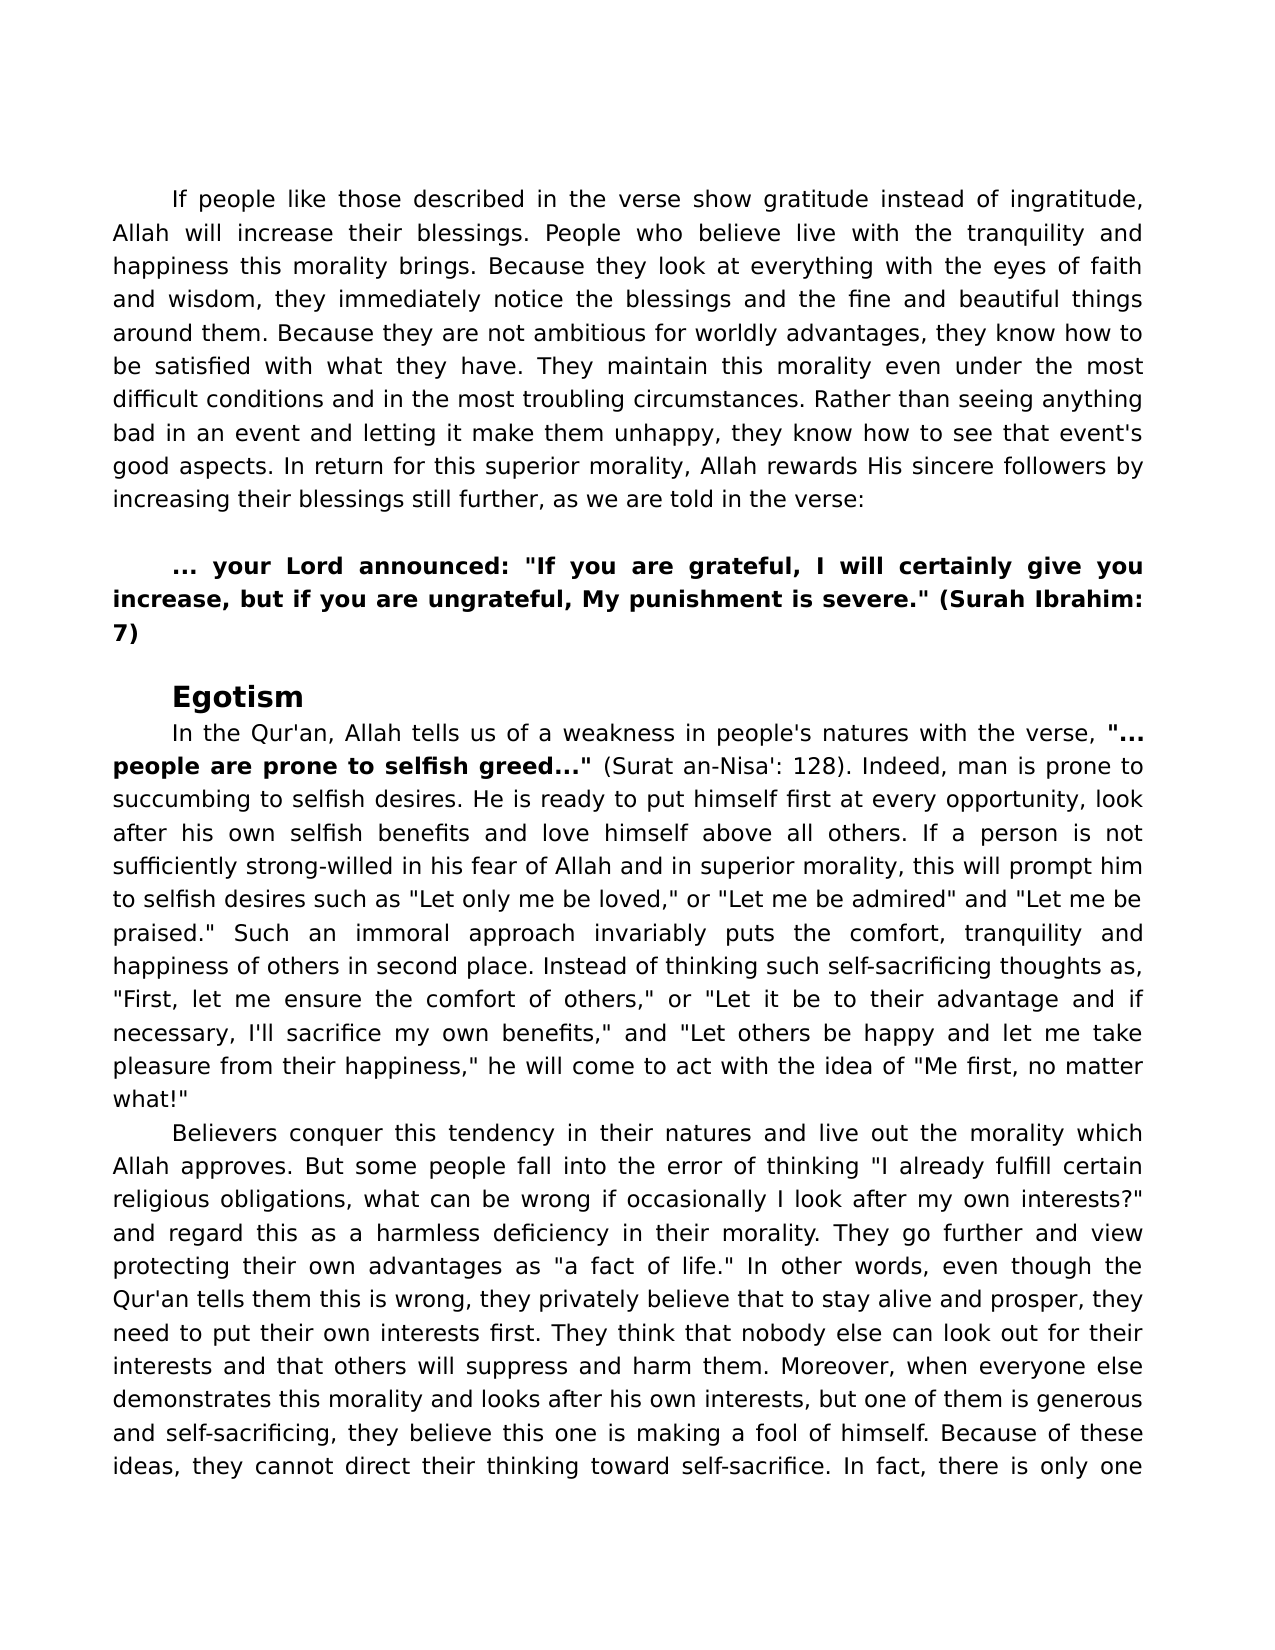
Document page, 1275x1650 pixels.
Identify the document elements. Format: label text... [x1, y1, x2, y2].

text Believers conquer this tendency in their natures and live out the morality which Allah approves. But some people fall into the error of thinking "I already fulfill certain religious obligations, what can be wrong if occasionally I look after my own interests?" and regard this as a harmless deficiency in their morality. They go further and view protecting their own advantages as "a fact of life." In other words, even though the Qur'an tells them this is wrong, they privately believe that to stay alive and prosper, they need to put their own interests first. They think that nobody else can look out for their interests and that others will suppress and harm them. Moreover, when everyone else demonstrates this morality and looks after his own interests, but one of them is generous and self-sacrificing, they believe this one is making a fool of himself. Because of these ideas, they cannot direct their thinking toward self-sacrifice. In fact, there is only one [112, 1114, 1145, 1481]
text Egotism [112, 681, 1145, 714]
text If people like those described in the verse show gratitude instead of ingratitude, Allah will increase their blessings. People who believe live with the tranquility and happiness this morality brings. Because they look at everything with the eyes of faith and wisdom, they immediately notice the blessings and the fine and beautiful things around them. Because they are not ambitious for worldly advantages, they know how to be satisfied with what they have. They maintain this morality even under the most difficult conditions and in the most troubling circumstances. Rather than seeing anything bad in an event and letting it make them unhappy, they know how to see that event's good aspects. In return for this superior morality, Allah rewards His sincere followers by increasing their blessings still further, as we are told in the verse: [112, 181, 1145, 514]
text ... your Lord announced: "If you are grateful, I will certainly give you increase, but if you are ungrateful, My punishment is severe." (Surah Ibrahim: 7) [112, 548, 1145, 648]
text In the Qur'an, Allah tells us of a weakness in people's natures with the verse, "... people are prone to selfish greed..." (Surat an-Nisa': 128). Indeed, man is prone to succumbing to selfish desires. He is ready to put himself first at every opportunity, look after his own selfish benefits and love himself above all others. If a person is not sufficiently strong-willed in his fear of Allah and in superior morality, this will prompt him to selfish desires such as "Let only me be loved," or "Let me be admired" and "Let me be praised." Such an immoral approach invariably puts the comfort, tranquility and happiness of others in second place. Instead of thinking such self-sacrificing thoughts as, "First, let me ensure the comfort of others," or "Let it be to their advantage and if necessary, I'll sacrifice my own benefits," and "Let others be happy and let me take pleasure from their happiness," he will come to act with the idea of "Me first, no matter what!" [112, 714, 1145, 1114]
